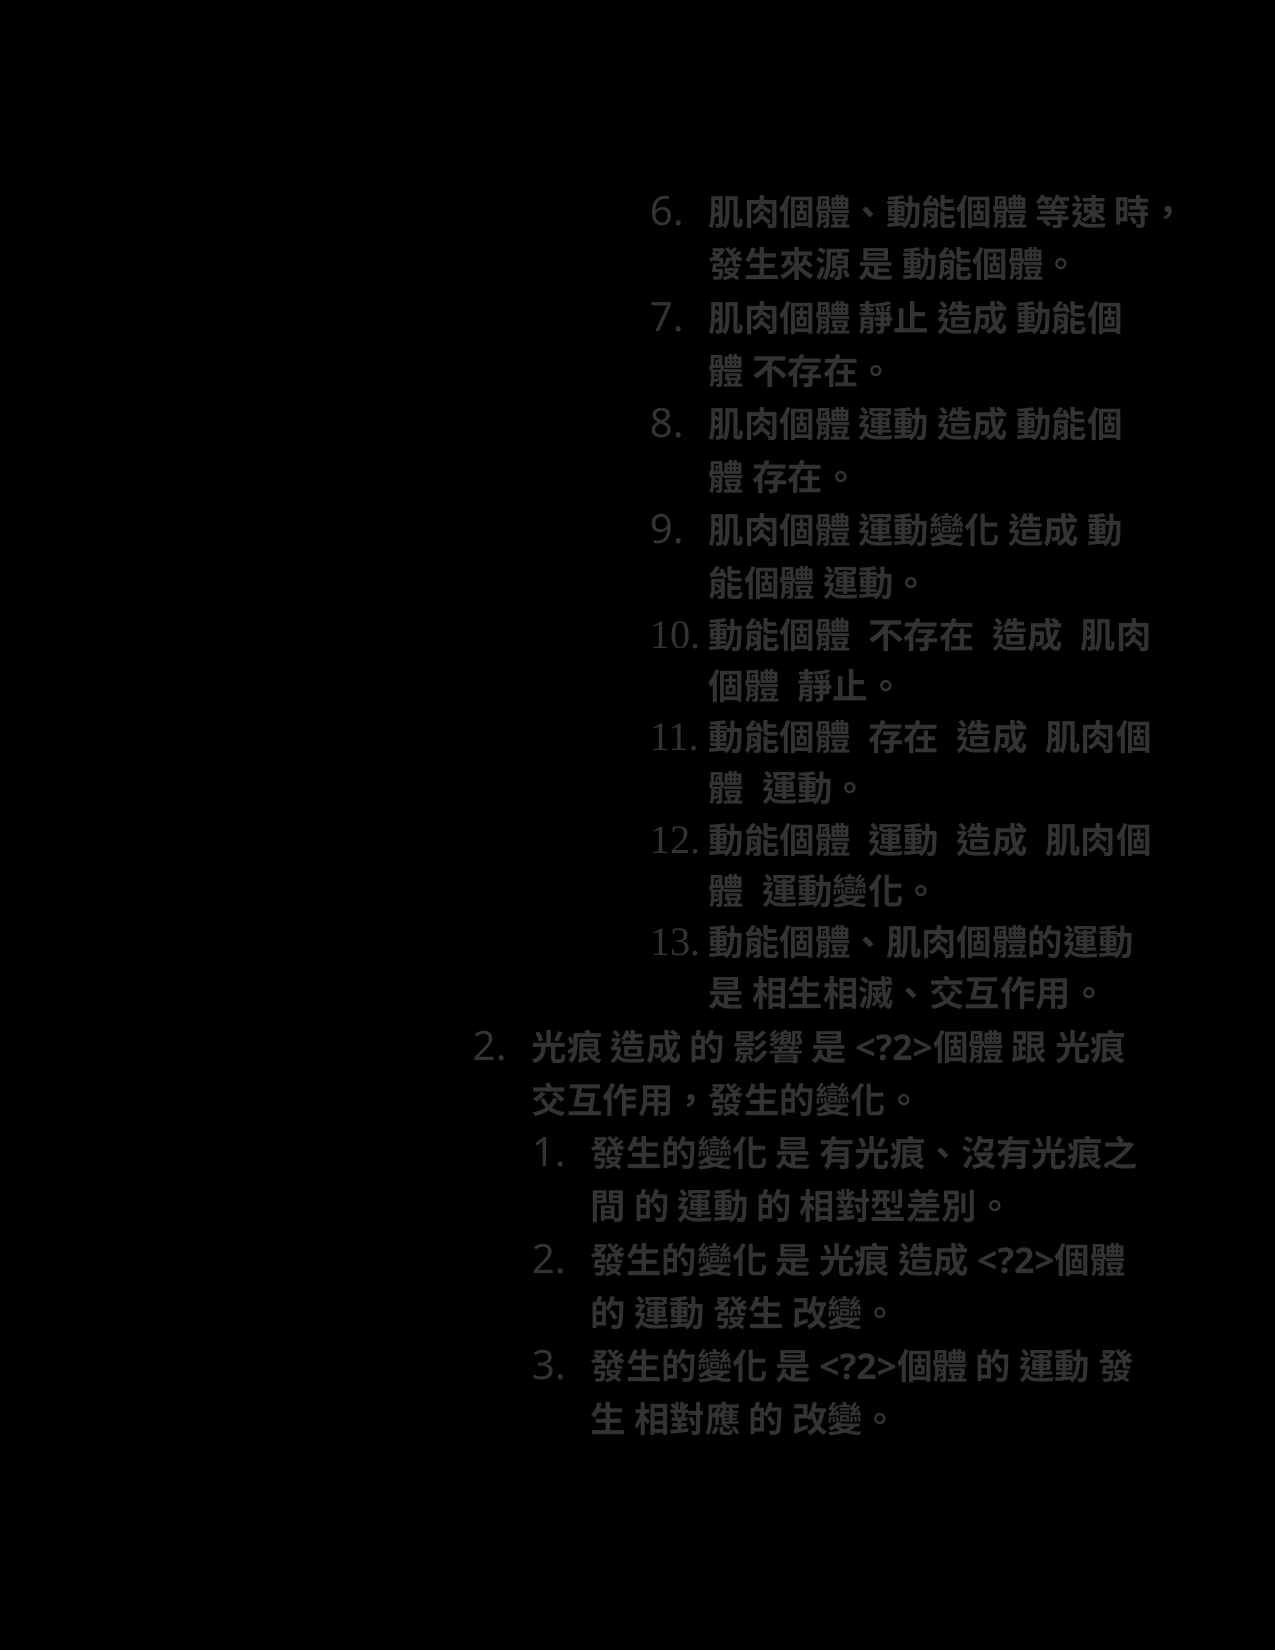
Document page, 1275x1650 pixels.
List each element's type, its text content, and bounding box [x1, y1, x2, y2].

list 動能個體 不存在 造成 肌肉個體 靜止。 [649, 607, 1157, 709]
list 發生的變化 是 <?2>個體 的 運動 發生 相對應 的 改變。 [532, 1336, 1157, 1442]
list 發生的變化 是 有光痕、沒有光痕之間 的 運動 的 相對型差別。 [532, 1123, 1157, 1230]
list 肌肉個體 運動變化 造成 動能個體 運動。 [649, 501, 1157, 607]
list 動能個體、肌肉個體的運動 是 相生相滅、交互作用。 [649, 914, 1157, 1017]
list 肌肉個體 靜止 造成 動能個體 不存在。 [649, 288, 1157, 394]
list 光痕 造成 的 影響 是 <?2>個體 跟 光痕 交互作用，發生的變化。 [472, 1017, 1157, 1123]
list 肌肉個體 運動 造成 動能個體 存在。 [649, 394, 1157, 501]
list 動能個體 運動 造成 肌肉個體 運動變化。 [649, 812, 1157, 914]
list 肌肉個體、動能個體 等速 時，發生來源 是 動能個體。 [649, 182, 1157, 288]
list 發生的變化 是 光痕 造成 <?2>個體 的 運動 發生 改變。 [532, 1230, 1157, 1336]
list 動能個體 存在 造成 肌肉個體 運動。 [649, 709, 1157, 812]
